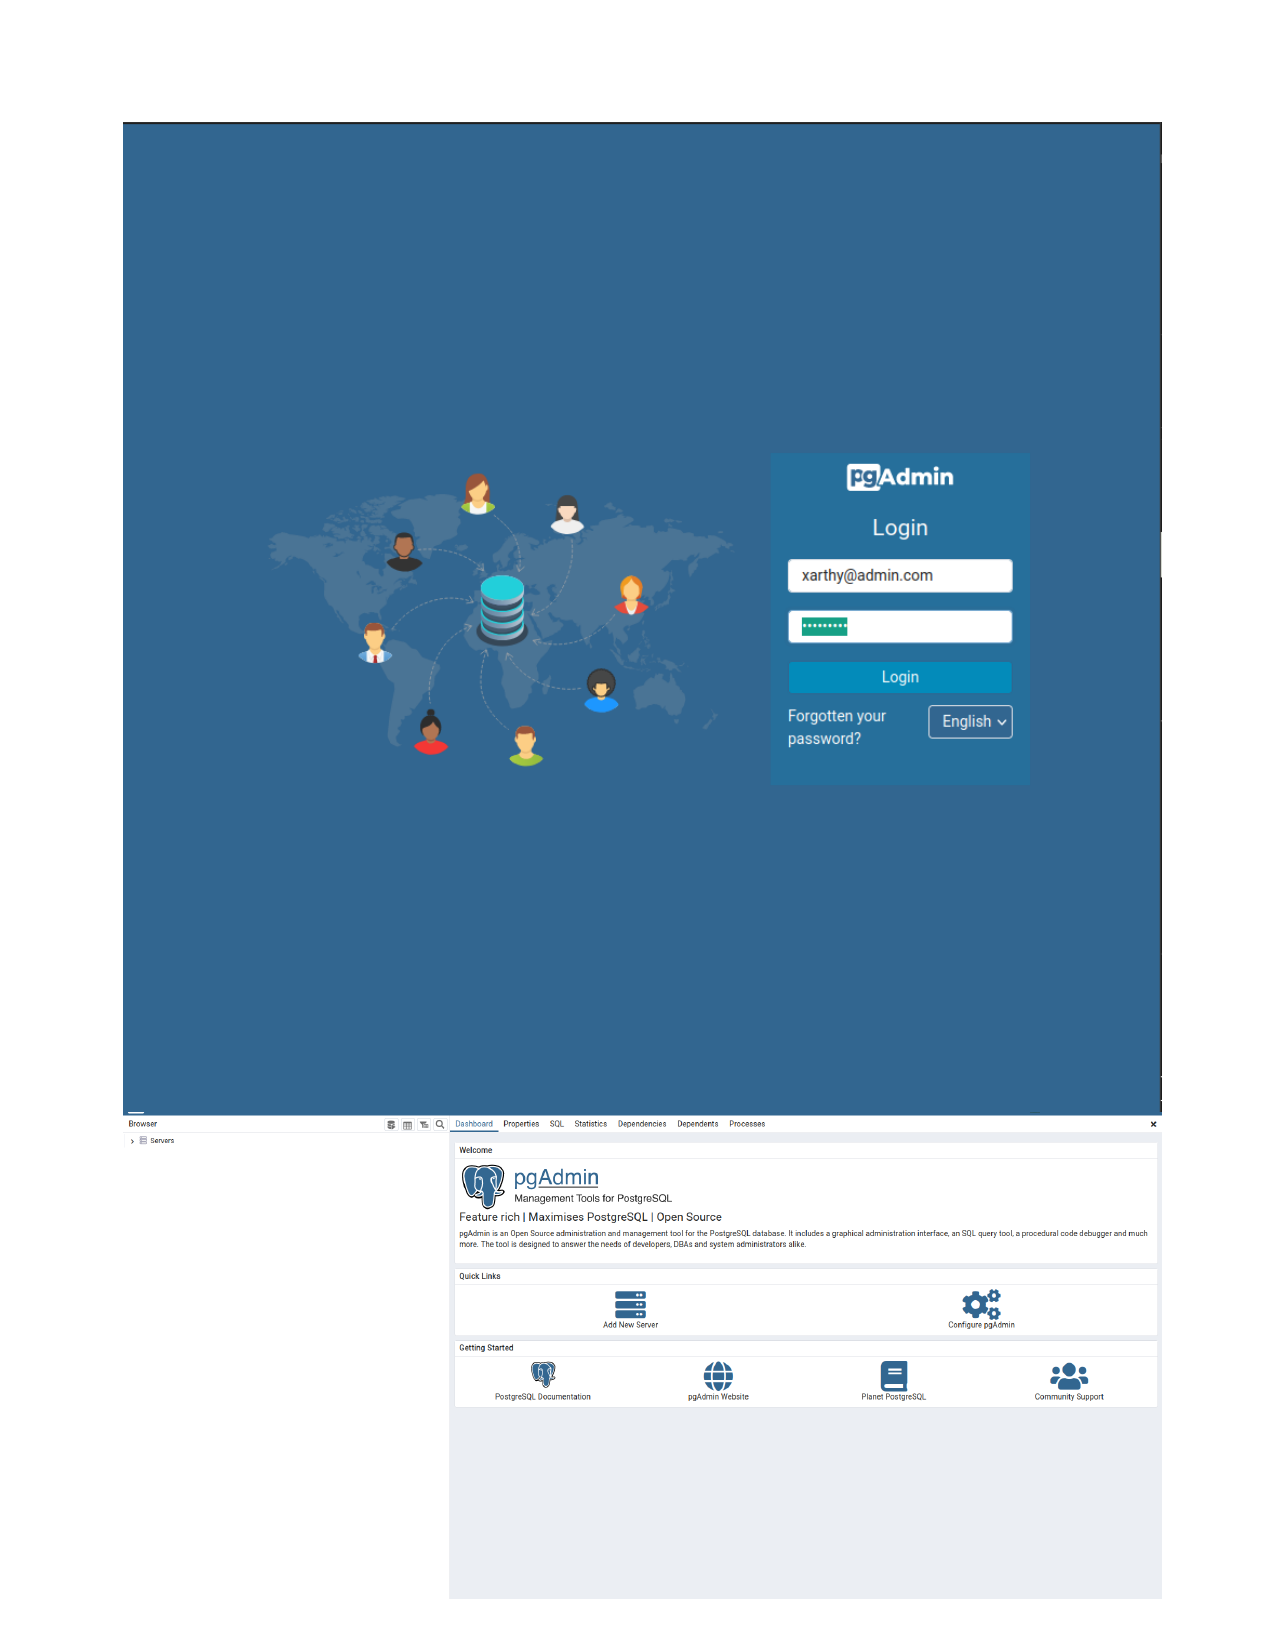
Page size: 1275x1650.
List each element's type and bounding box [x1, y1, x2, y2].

picture [123, 122, 1162, 1599]
